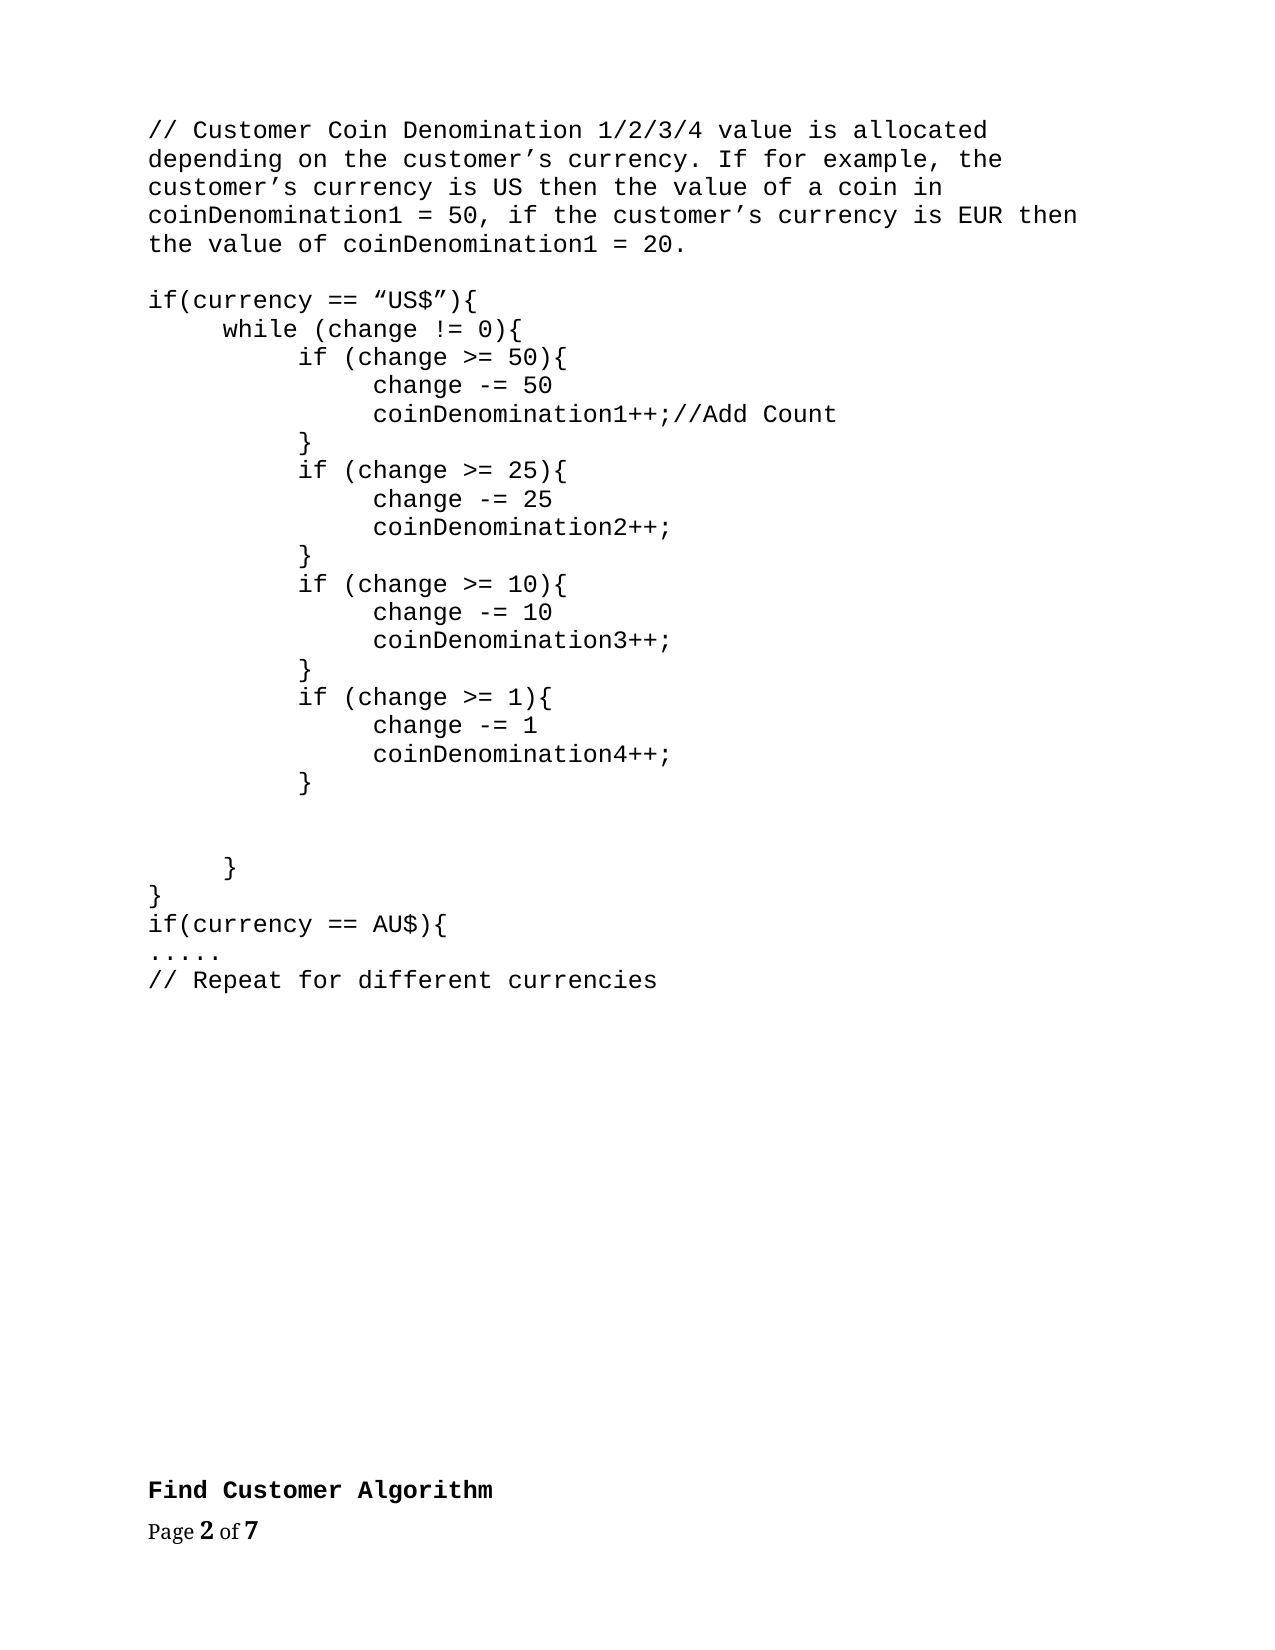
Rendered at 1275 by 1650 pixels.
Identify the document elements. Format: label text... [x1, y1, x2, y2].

text } [148, 543, 1127, 571]
text } [148, 656, 1127, 685]
text if(currency == “US$”){ [148, 288, 1127, 316]
text coinDenomination3++; [148, 628, 1127, 656]
text // Repeat for different currencies [148, 968, 1127, 996]
text if (change >= 10){ [148, 571, 1127, 600]
text if (change >= 1){ [148, 685, 1127, 713]
text change -= 1 [148, 713, 1127, 741]
text if (change >= 50){ [148, 345, 1127, 373]
text change -= 50 [148, 373, 1127, 401]
text coinDenomination1++;//Add Count [148, 401, 1127, 430]
text } [148, 883, 1127, 911]
text } [148, 855, 1127, 883]
text if(currency == AU$){ [148, 911, 1127, 940]
text coinDenomination4++; [148, 741, 1127, 770]
text ..... [148, 940, 1127, 968]
text while (change != 0){ [148, 316, 1127, 345]
text if (change >= 25){ [148, 458, 1127, 486]
text coinDenomination2++; [148, 515, 1127, 543]
text // Customer Coin Denomination 1/2/3/4 value is allocated depending on the customer’s currency. If for example, the customer’s currency is US then the value of a coin in coinDenomination1 = 50, if the customer’s currency is EUR then the value of coinDenomination1 = 20. [148, 118, 1127, 260]
text } [148, 430, 1127, 458]
text Find Customer Algorithm [148, 1421, 1127, 1506]
text change -= 10 [148, 600, 1127, 628]
text change -= 25 [148, 486, 1127, 515]
text } [148, 770, 1127, 798]
